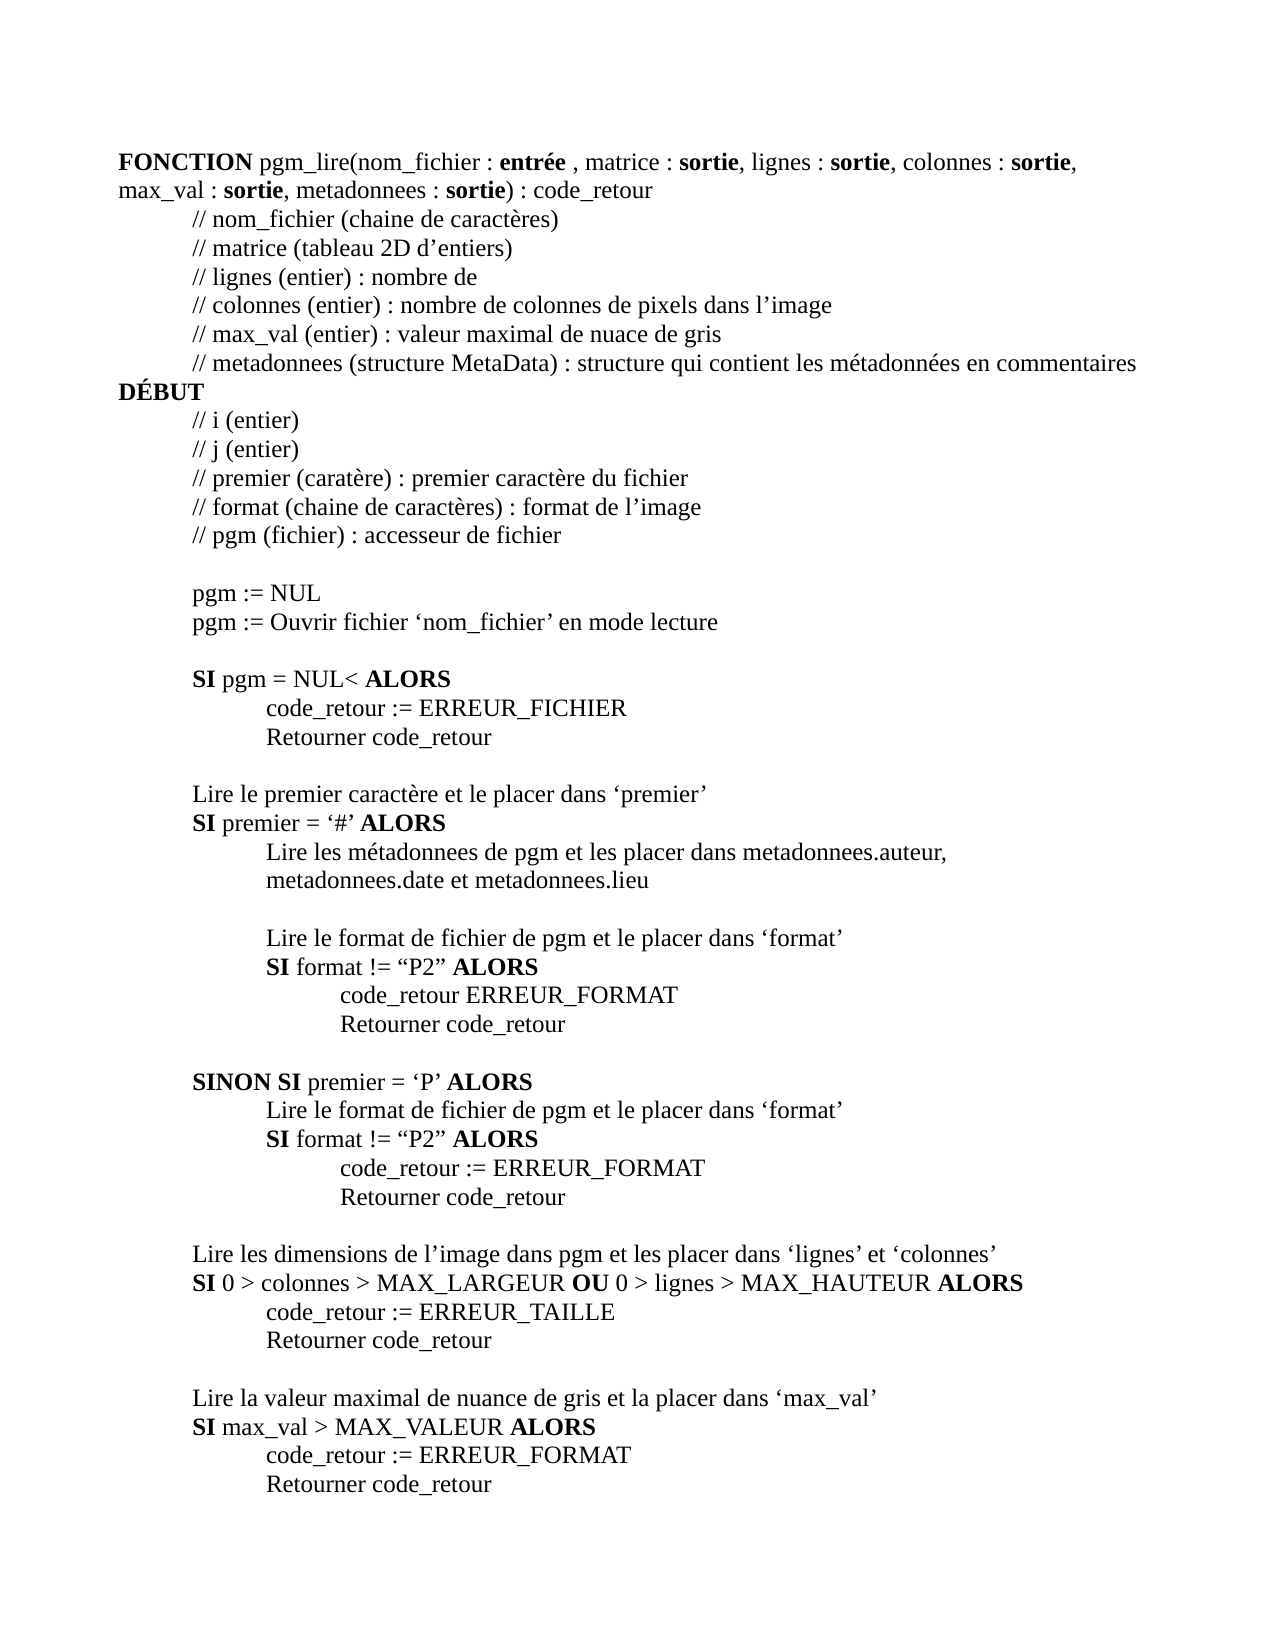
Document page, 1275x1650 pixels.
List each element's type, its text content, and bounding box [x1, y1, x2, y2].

text // lignes (entier) : nombre de [118, 262, 1157, 291]
text Retourner code_retour [118, 1469, 1157, 1498]
text // nom_fichier (chaine de caractères) [118, 204, 1157, 233]
text SI format != “P2” ALORS [118, 952, 1157, 981]
text code_retour := ERREUR_FORMAT [118, 1441, 1157, 1469]
text Retourner code_retour [118, 1326, 1157, 1354]
text pgm := NUL [118, 578, 1157, 607]
text // metadonnees (structure MetaData) : structure qui contient les métadonnées en commentaires [118, 348, 1157, 377]
text // j (entier) [118, 434, 1157, 463]
text Lire la valeur maximal de nuance de gris et la placer dans ‘max_val’ [118, 1383, 1157, 1412]
text // pgm (fichier) : accesseur de fichier [118, 521, 1157, 549]
text code_retour := ERREUR_TAILLE [118, 1297, 1157, 1326]
text SI pgm = NUL< ALORS [118, 664, 1157, 693]
text code_retour ERREUR_FORMAT [118, 981, 1157, 1009]
text code_retour := ERREUR_FORMAT [118, 1153, 1157, 1182]
text Lire le format de fichier de pgm et le placer dans ‘format’ [118, 1096, 1157, 1124]
text DÉBUT [118, 377, 1157, 406]
text // premier (caratère) : premier caractère du fichier [118, 463, 1157, 492]
text Lire les métadonnees de pgm et les placer dans metadonnees.auteur, [118, 837, 1157, 866]
text Lire le premier caractère et le placer dans ‘premier’ [118, 779, 1157, 808]
text SI premier = ‘#’ ALORS [118, 808, 1157, 837]
text Lire le format de fichier de pgm et le placer dans ‘format’ [118, 923, 1157, 952]
text // matrice (tableau 2D d’entiers) [118, 233, 1157, 262]
text code_retour := ERREUR_FICHIER [118, 693, 1157, 722]
text pgm := Ouvrir fichier ‘nom_fichier’ en mode lecture [118, 607, 1157, 636]
text FONCTION pgm_lire(nom_fichier : entrée , matrice : sortie, lignes : sortie, colonnes : sortie, max_val : sortie, metadonnees : sortie) : code_retour [118, 147, 1157, 204]
text metadonnees.date et metadonnees.lieu [118, 866, 1157, 894]
text SI format != “P2” ALORS [118, 1124, 1157, 1153]
text Retourner code_retour [118, 1009, 1157, 1038]
text Retourner code_retour [118, 722, 1157, 751]
text // i (entier) [118, 406, 1157, 434]
text SI max_val > MAX_VALEUR ALORS [118, 1412, 1157, 1441]
text // max_val (entier) : valeur maximal de nuace de gris [118, 319, 1157, 348]
text SINON SI premier = ‘P’ ALORS [118, 1067, 1157, 1096]
text // colonnes (entier) : nombre de colonnes de pixels dans l’image [118, 291, 1157, 319]
text Retourner code_retour [118, 1182, 1157, 1211]
text // format (chaine de caractères) : format de l’image [118, 492, 1157, 521]
text SI 0 > colonnes > MAX_LARGEUR OU 0 > lignes > MAX_HAUTEUR ALORS [118, 1268, 1157, 1297]
text Lire les dimensions de l’image dans pgm et les placer dans ‘lignes’ et ‘colonnes’ [118, 1239, 1157, 1268]
